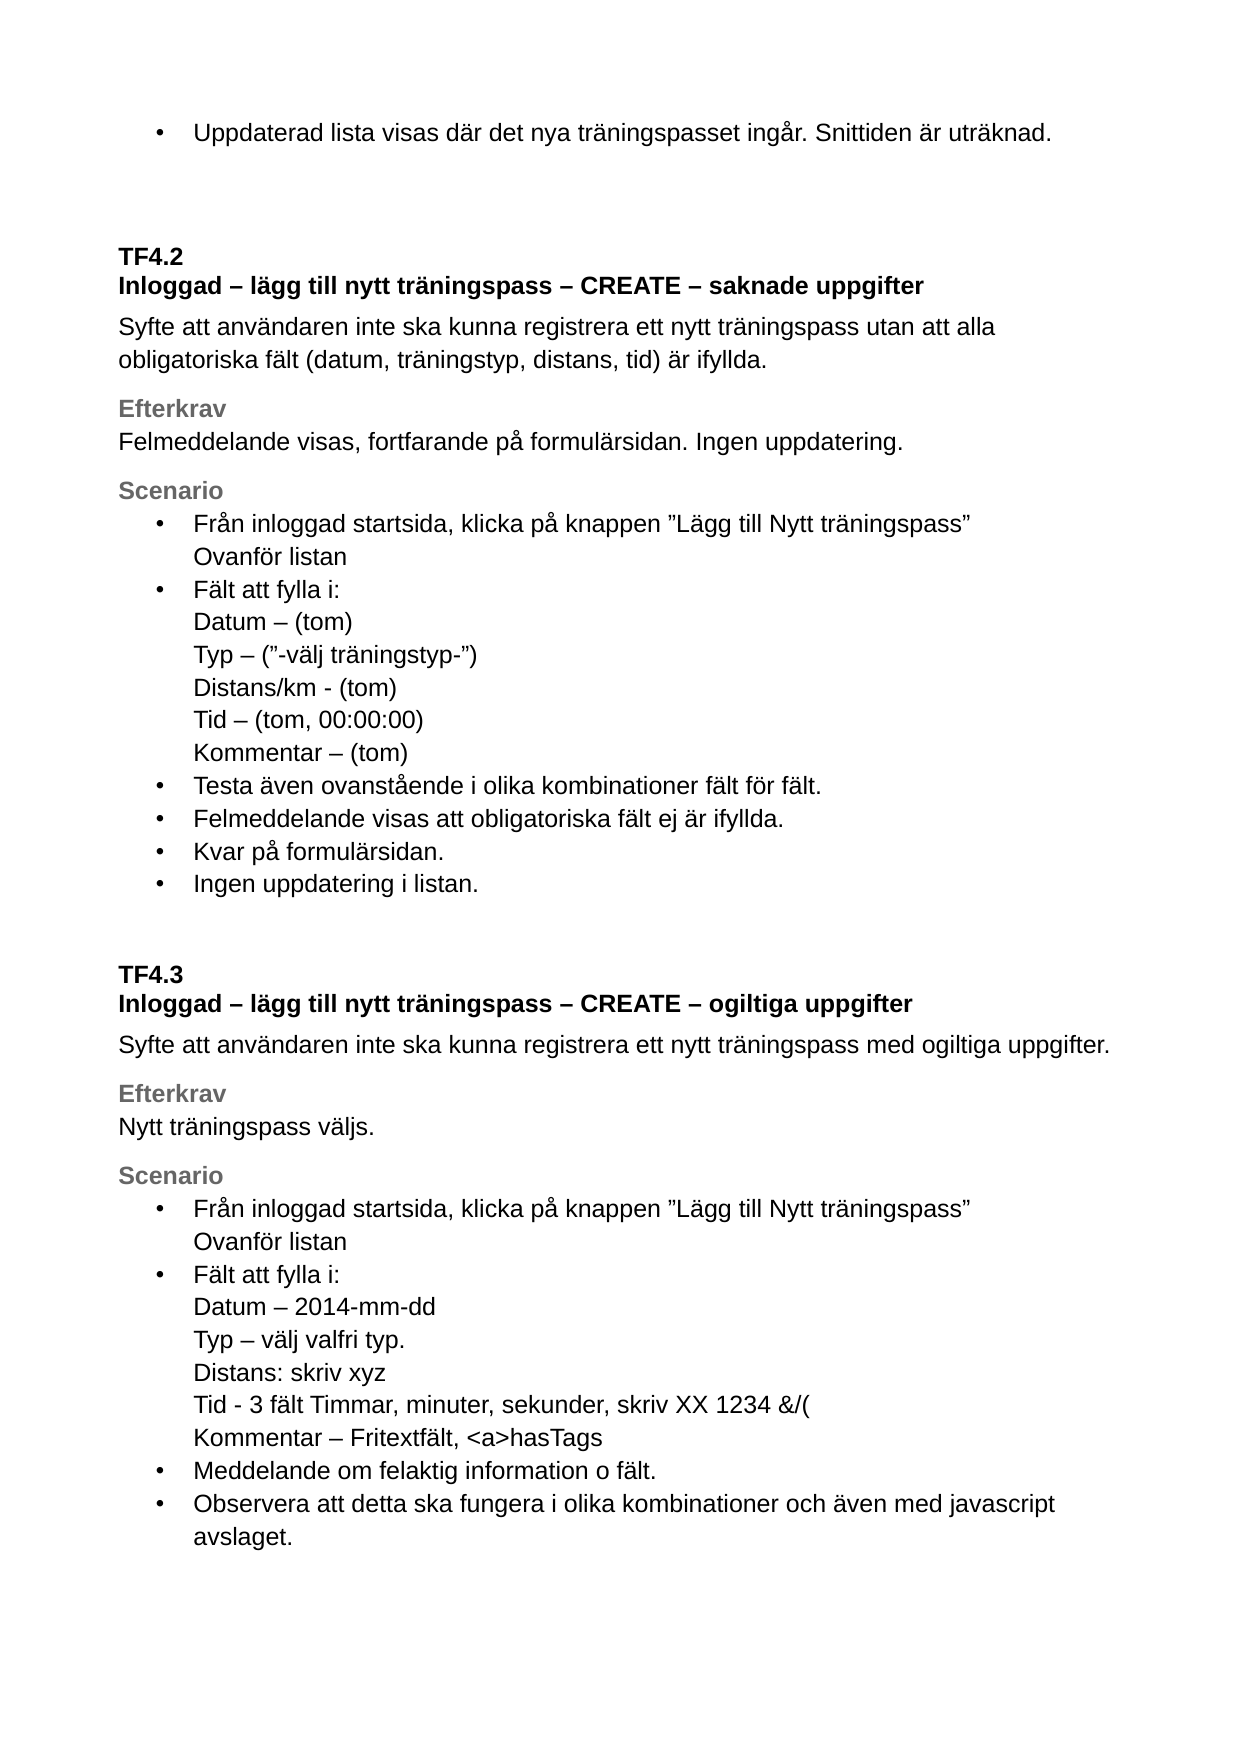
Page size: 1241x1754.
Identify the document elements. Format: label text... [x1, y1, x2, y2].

subtitle TF4.2 Inloggad – lägg till nytt träningspass – CREATE – saknade uppgifter [118, 242, 1122, 300]
subtitle Scenario [118, 1161, 1122, 1190]
list Kvar på formulärsidan. [156, 837, 1122, 865]
text Felmeddelande visas, fortfarande på formulärsidan. Ingen uppdatering. [118, 427, 1122, 456]
list Från inloggad startsida, klicka på knappen ”Lägg till Nytt träningspass” Ovanför listan [156, 509, 1122, 571]
subtitle Efterkrav [118, 1079, 1122, 1108]
list Tid – (tom, 00:00:00) [156, 706, 1122, 734]
text Syfte att användaren inte ska kunna registrera ett nytt träningspass med ogiltiga uppgifter. [118, 1030, 1122, 1059]
list Kommentar – Fritextfält, <a>hasTags [156, 1423, 1122, 1452]
list Testa även ovanstående i olika kombinationer fält för fält. [156, 771, 1122, 800]
text Syfte att användaren inte ska kunna registrera ett nytt träningspass utan att alla obligatoriska fält (datum, träningstyp, distans, tid) är ifyllda. [118, 312, 1122, 374]
list Från inloggad startsida, klicka på knappen ”Lägg till Nytt träningspass” Ovanför listan [156, 1194, 1122, 1256]
subtitle TF4.3 Inloggad – lägg till nytt träningspass – CREATE – ogiltiga uppgifter [118, 960, 1122, 1017]
list Distans/km - (tom) [156, 673, 1122, 702]
list Fält att fylla i: Datum – 2014-mm-dd [156, 1259, 1122, 1321]
list Tid - 3 fält Timmar, minuter, sekunder, skriv XX 1234 &/( [156, 1391, 1122, 1419]
list Observera att detta ska fungera i olika kombinationer och även med javascript avslaget. [156, 1489, 1122, 1550]
list Felmeddelande visas att obligatoriska fält ej är ifyllda. [156, 804, 1122, 833]
subtitle Efterkrav [118, 394, 1122, 423]
list Fält att fylla i: Datum – (tom) [156, 574, 1122, 636]
list Uppdaterad lista visas där det nya träningspasset ingår. Snittiden är uträknad. [156, 118, 1122, 147]
list Meddelande om felaktig information o fält. [156, 1456, 1122, 1485]
list Typ – (”-välj träningstyp-”) [156, 640, 1122, 669]
text Nytt träningspass väljs. [118, 1112, 1122, 1141]
subtitle Scenario [118, 476, 1122, 505]
list Kommentar – (tom) [156, 738, 1122, 767]
list Distans: skriv xyz [156, 1358, 1122, 1387]
list Ingen uppdatering i listan. [156, 869, 1122, 898]
list Typ – välj valfri typ. [156, 1325, 1122, 1354]
